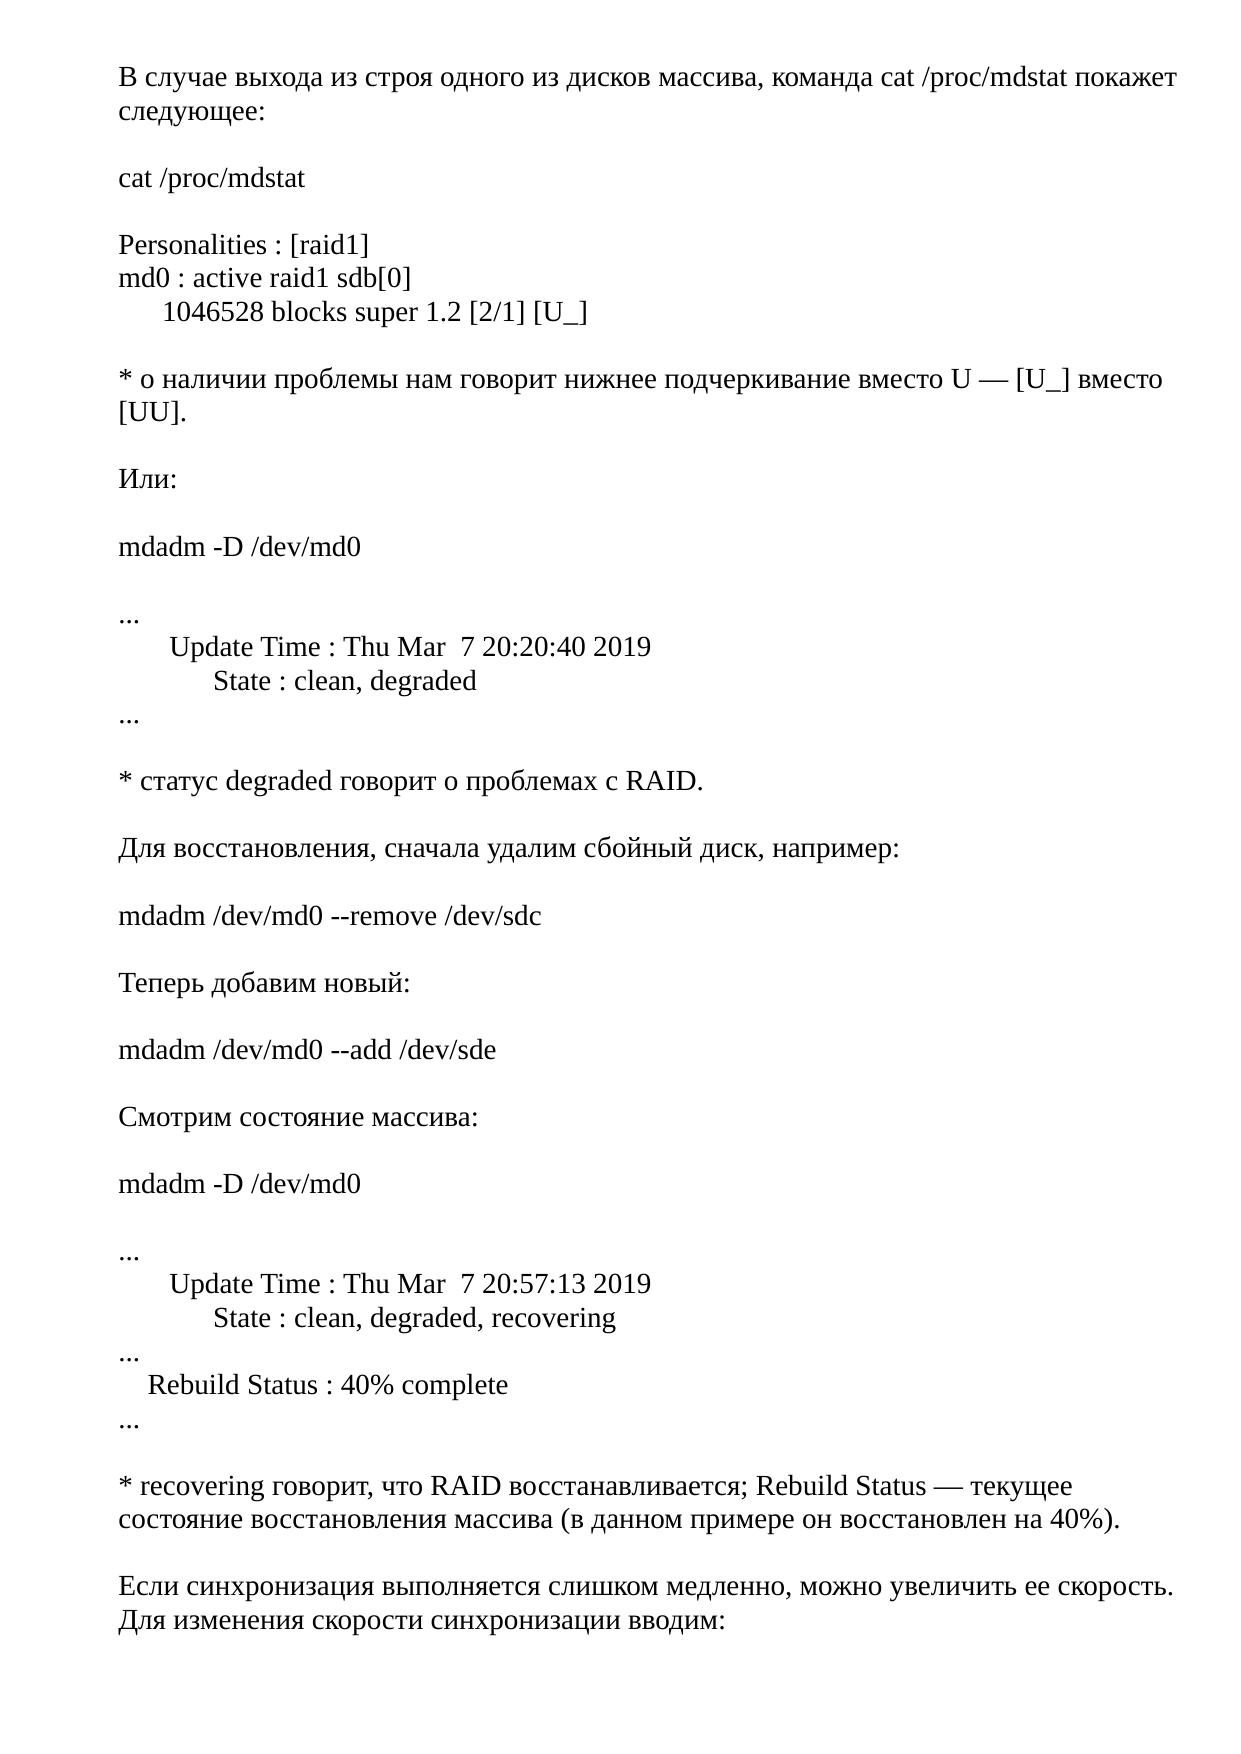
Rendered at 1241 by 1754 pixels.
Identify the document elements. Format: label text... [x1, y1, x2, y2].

text mdadm /dev/md0 --remove /dev/sdc [118, 898, 1181, 931]
text ... [118, 1401, 1181, 1434]
text State : clean, degraded, recovering [118, 1300, 1181, 1334]
text ... [118, 1334, 1181, 1367]
text md0 : active raid1 sdb[0] [118, 260, 1181, 294]
text mdadm -D /dev/md0 [118, 1166, 1181, 1199]
text Update Time : Thu Mar 7 20:57:13 2019 [118, 1267, 1181, 1300]
text Personalities : [raid1] [118, 227, 1181, 260]
text mdadm -D /dev/md0 [118, 529, 1181, 562]
text Update Time : Thu Mar 7 20:20:40 2019 [118, 629, 1181, 663]
text 1046528 blocks super 1.2 [2/1] [U_] [118, 294, 1181, 327]
text Теперь добавим новый: [118, 965, 1181, 998]
text mdadm /dev/md0 --add /dev/sde [118, 1032, 1181, 1065]
text ... [118, 696, 1181, 730]
text ... [118, 1233, 1181, 1267]
text * о наличии проблемы нам говорит нижнее подчеркивание вместо U — [U_] вместо [UU]. [118, 361, 1181, 428]
text ... [118, 596, 1181, 629]
text Смотрим состояние массива: [118, 1099, 1181, 1132]
text В случае выхода из строя одного из дисков массива, команда cat /proc/mdstat покажет следующее: [118, 59, 1181, 126]
text cat /proc/mdstat [118, 160, 1181, 193]
text State : clean, degraded [118, 663, 1181, 696]
text Если синхронизация выполняется слишком медленно, можно увеличить ее скорость. Для изменения скорости синхронизации вводим: [118, 1568, 1181, 1636]
text * статус degraded говорит о проблемах с RAID. [118, 763, 1181, 797]
text Rebuild Status : 40% complete [118, 1367, 1181, 1401]
text Или: [118, 462, 1181, 495]
text * recovering говорит, что RAID восстанавливается; Rebuild Status — текущее состояние восстановления массива (в данном примере он восстановлен на 40%). [118, 1468, 1181, 1535]
text Для восстановления, сначала удалим сбойный диск, например: [118, 831, 1181, 864]
